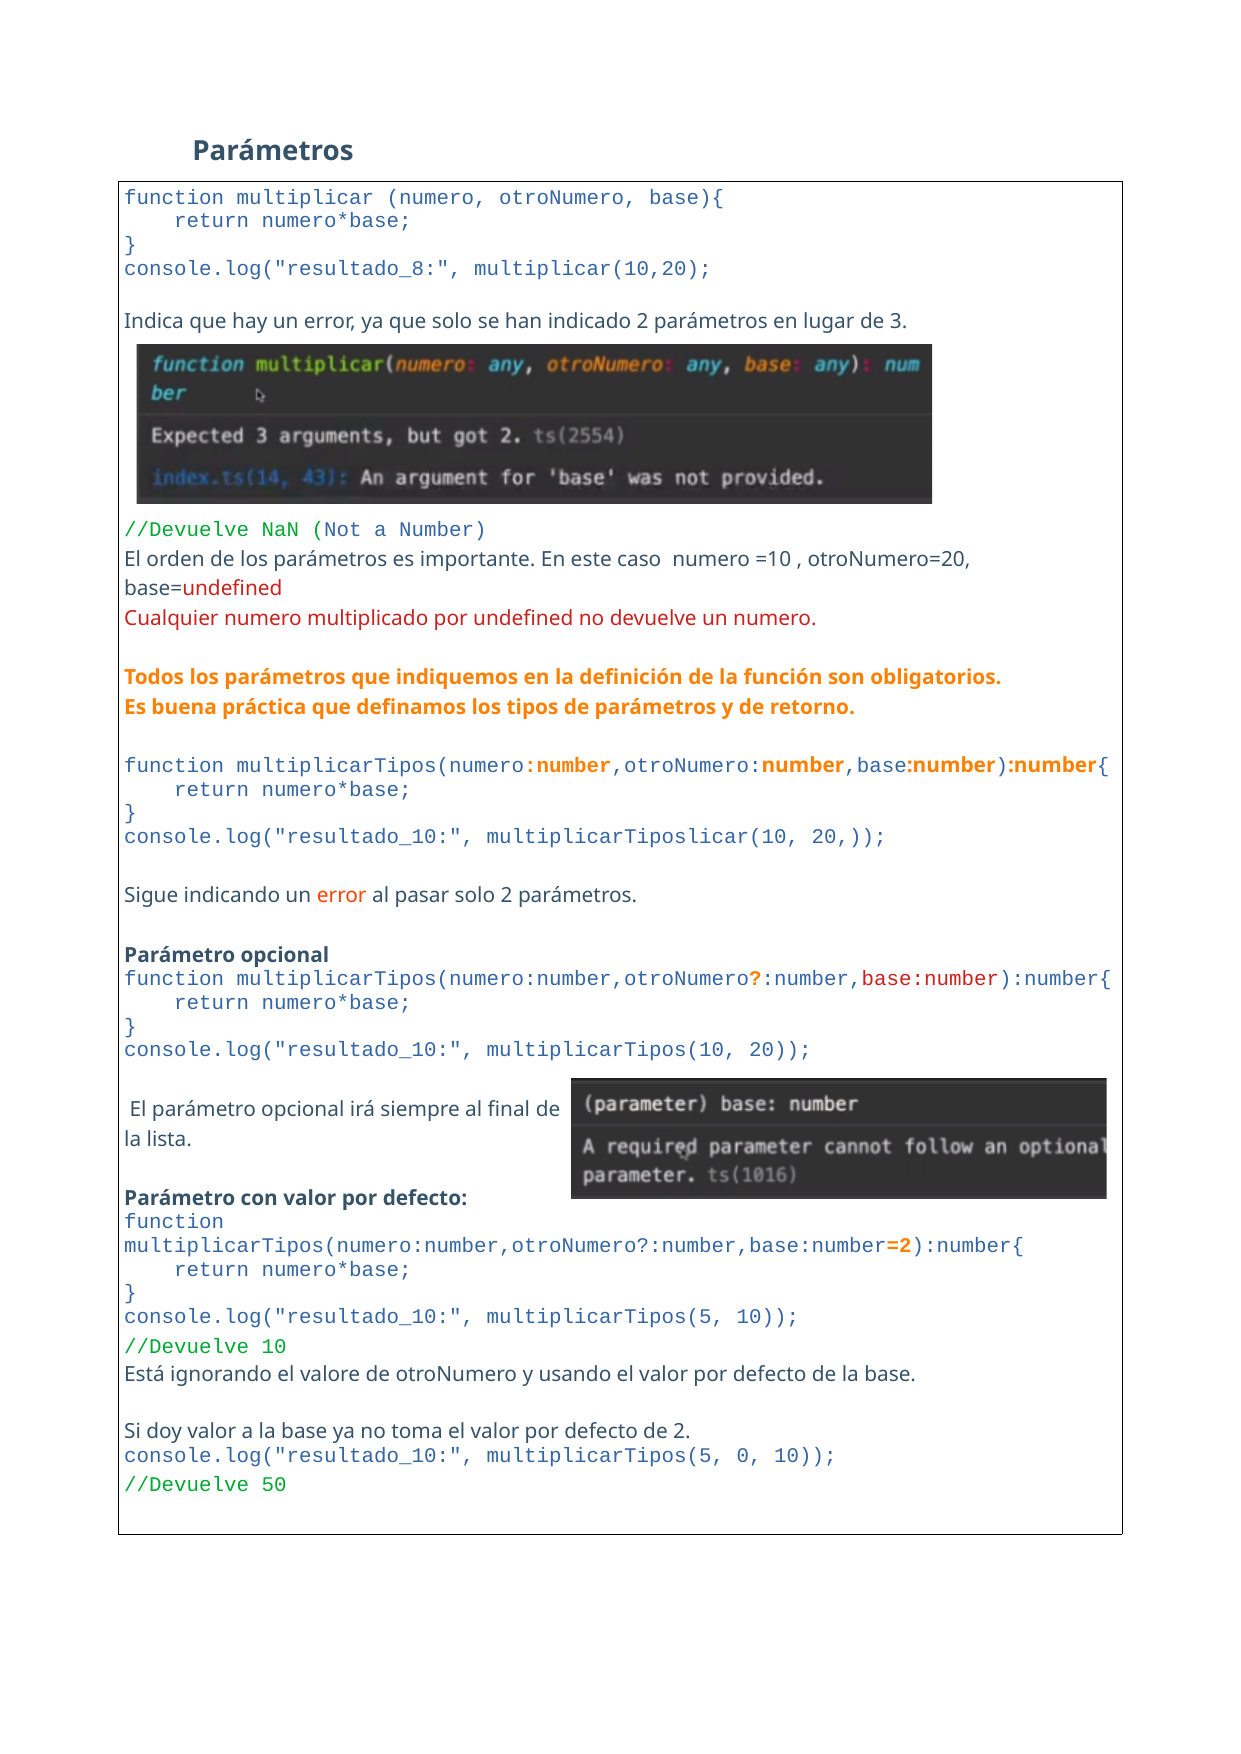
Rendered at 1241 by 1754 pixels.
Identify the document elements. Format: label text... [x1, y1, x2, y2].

picture [571, 1078, 1107, 1199]
picture [136, 344, 933, 504]
subtitle Parámetros [118, 131, 1122, 168]
table_header function multiplicar (numero, otroNumero, base){ return numero*base; } console.log("resultado_8:", multiplicar(10,20); Indica que hay un error, ya que solo se han indicado 2 parámetros en lugar de 3. //Devuelve NaN (Not a Number) El orden de los parámetros es importante. En este caso numero =10 , otroNumero=20, base=undefined Cualquier numero multiplicado por undefined no devuelve un numero. Todos los parámetros que indiquemos en la definición de la función son obligatorios. Es buena práctica que definamos los tipos de parámetros y de retorno. function multiplicarTipos(numero:number,otroNumero:number,base:number):number{ return numero*base; } console.log("resultado_10:", multiplicarTiposlicar(10, 20,)); Sigue indicando un error al pasar solo 2 parámetros. Parámetro opcional function multiplicarTipos(numero:number,otroNumero?:number,base:number):number{ return numero*base; } console.log("resultado_10:", multiplicarTipos(10, 20)); El parámetro opcional irá siempre al final de la lista. Parámetro con valor por defecto: function multiplicarTipos(numero:number,otroNumero?:number,base:number=2):number{ return numero*base; } console.log("resultado_10:", multiplicarTipos(5, 10)); //Devuelve 10 Está ignorando el valore de otroNumero y usando el valor por defecto de la base. Si doy valor a la base ya no toma el valor por defecto de 2. console.log("resultado_10:", multiplicarTipos(5, 0, 10)); //Devuelve 50 [119, 182, 1122, 1533]
